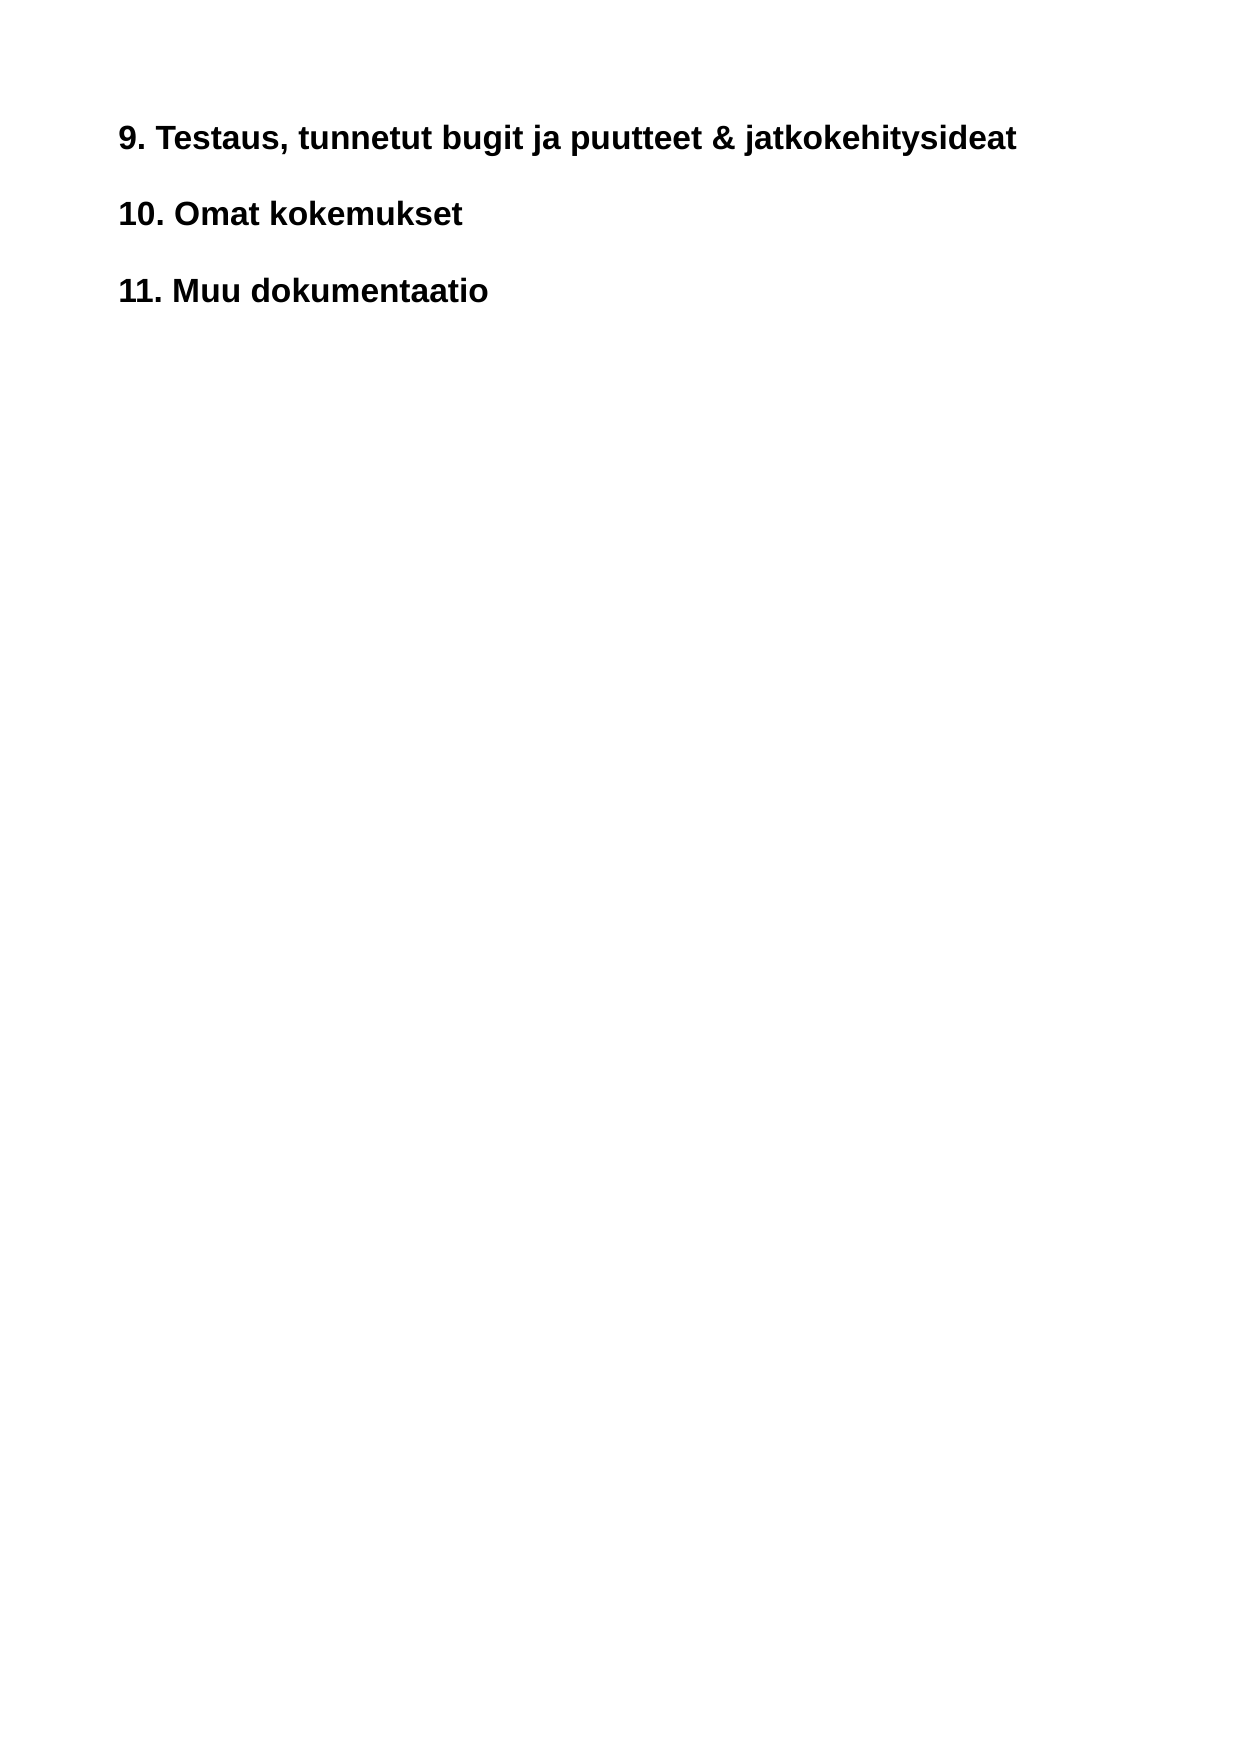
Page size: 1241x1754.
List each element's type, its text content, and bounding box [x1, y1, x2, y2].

subtitle 9. Testaus, tunnetut bugit ja puutteet & jatkokehitysideat [118, 118, 1122, 157]
subtitle 11. Muu dokumentaatio [118, 270, 1122, 348]
subtitle 10. Omat kokemukset [118, 194, 1122, 233]
